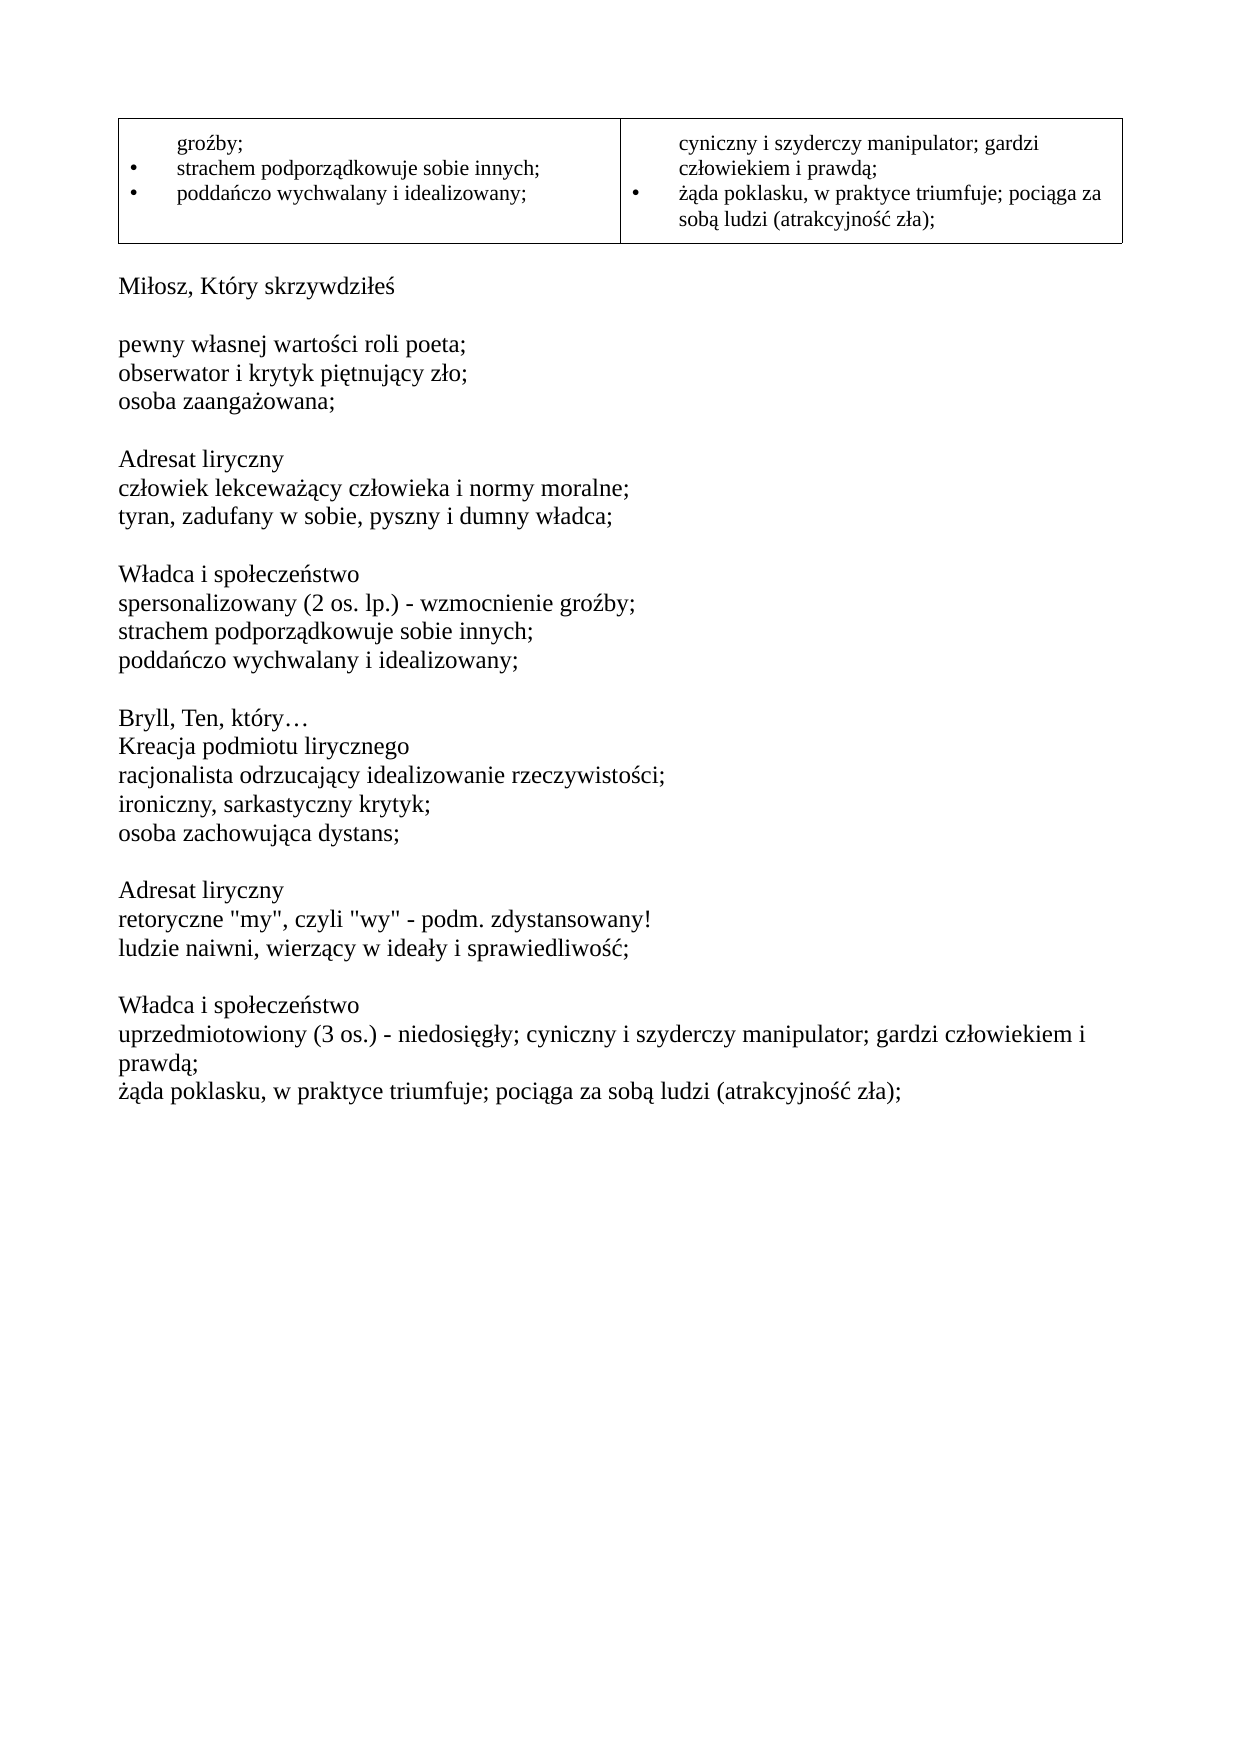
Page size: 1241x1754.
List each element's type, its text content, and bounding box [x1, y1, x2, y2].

text obserwator i krytyk piętnujący zło; [118, 358, 1122, 386]
text osoba zaangażowana; [118, 386, 1122, 415]
text ludzie naiwni, wierzący w ideały i sprawiedliwość; [118, 933, 1122, 961]
text strachem podporządkowuje sobie innych; [118, 616, 1122, 645]
text pewny własnej wartości roli poeta; [118, 329, 1122, 358]
text tyran, zadufany w sobie, pyszny i dumny władca; [118, 501, 1122, 530]
text ironiczny, sarkastyczny krytyk; [118, 789, 1122, 818]
text Miłosz, Który skrzywdziłeś [118, 271, 1122, 300]
text Bryll, Ten, który… [118, 703, 1122, 731]
table_cell uprzedmiotowiony (3 os.) - niedosięgły; cyniczny i szyderczy manipulator; gardzi człowiekiem i prawdą; żąda poklasku, w praktyce triumfuje; pociąga za sobą ludzi (atrakcyjność zła); [621, 119, 1122, 243]
text Kreacja podmiotu lirycznego [118, 731, 1122, 760]
text człowiek lekceważący człowieka i normy moralne; [118, 473, 1122, 501]
text retoryczne "my", czyli "wy" - podm. zdystansowany! [118, 904, 1122, 933]
text osoba zachowująca dystans; [118, 818, 1122, 846]
text racjonalista odrzucający idealizowanie rzeczywistości; [118, 760, 1122, 789]
text żąda poklasku, w praktyce triumfuje; pociąga za sobą ludzi (atrakcyjność zła); [118, 1076, 1122, 1105]
text Adresat liryczny [118, 875, 1122, 904]
table_cell spersonalizowany (2 os. lp.) - wzmocnienie groźby; strachem podporządkowuje sobie innych; poddańczo wychwalany i idealizowany; [119, 119, 620, 243]
text spersonalizowany (2 os. lp.) - wzmocnienie groźby; [118, 588, 1122, 616]
text uprzedmiotowiony (3 os.) - niedosięgły; cyniczny i szyderczy manipulator; gardzi człowiekiem i prawdą; [118, 1019, 1122, 1076]
text Władca i społeczeństwo [118, 990, 1122, 1019]
text poddańczo wychwalany i idealizowany; [118, 645, 1122, 674]
text Adresat liryczny [118, 444, 1122, 473]
text Władca i społeczeństwo [118, 559, 1122, 588]
